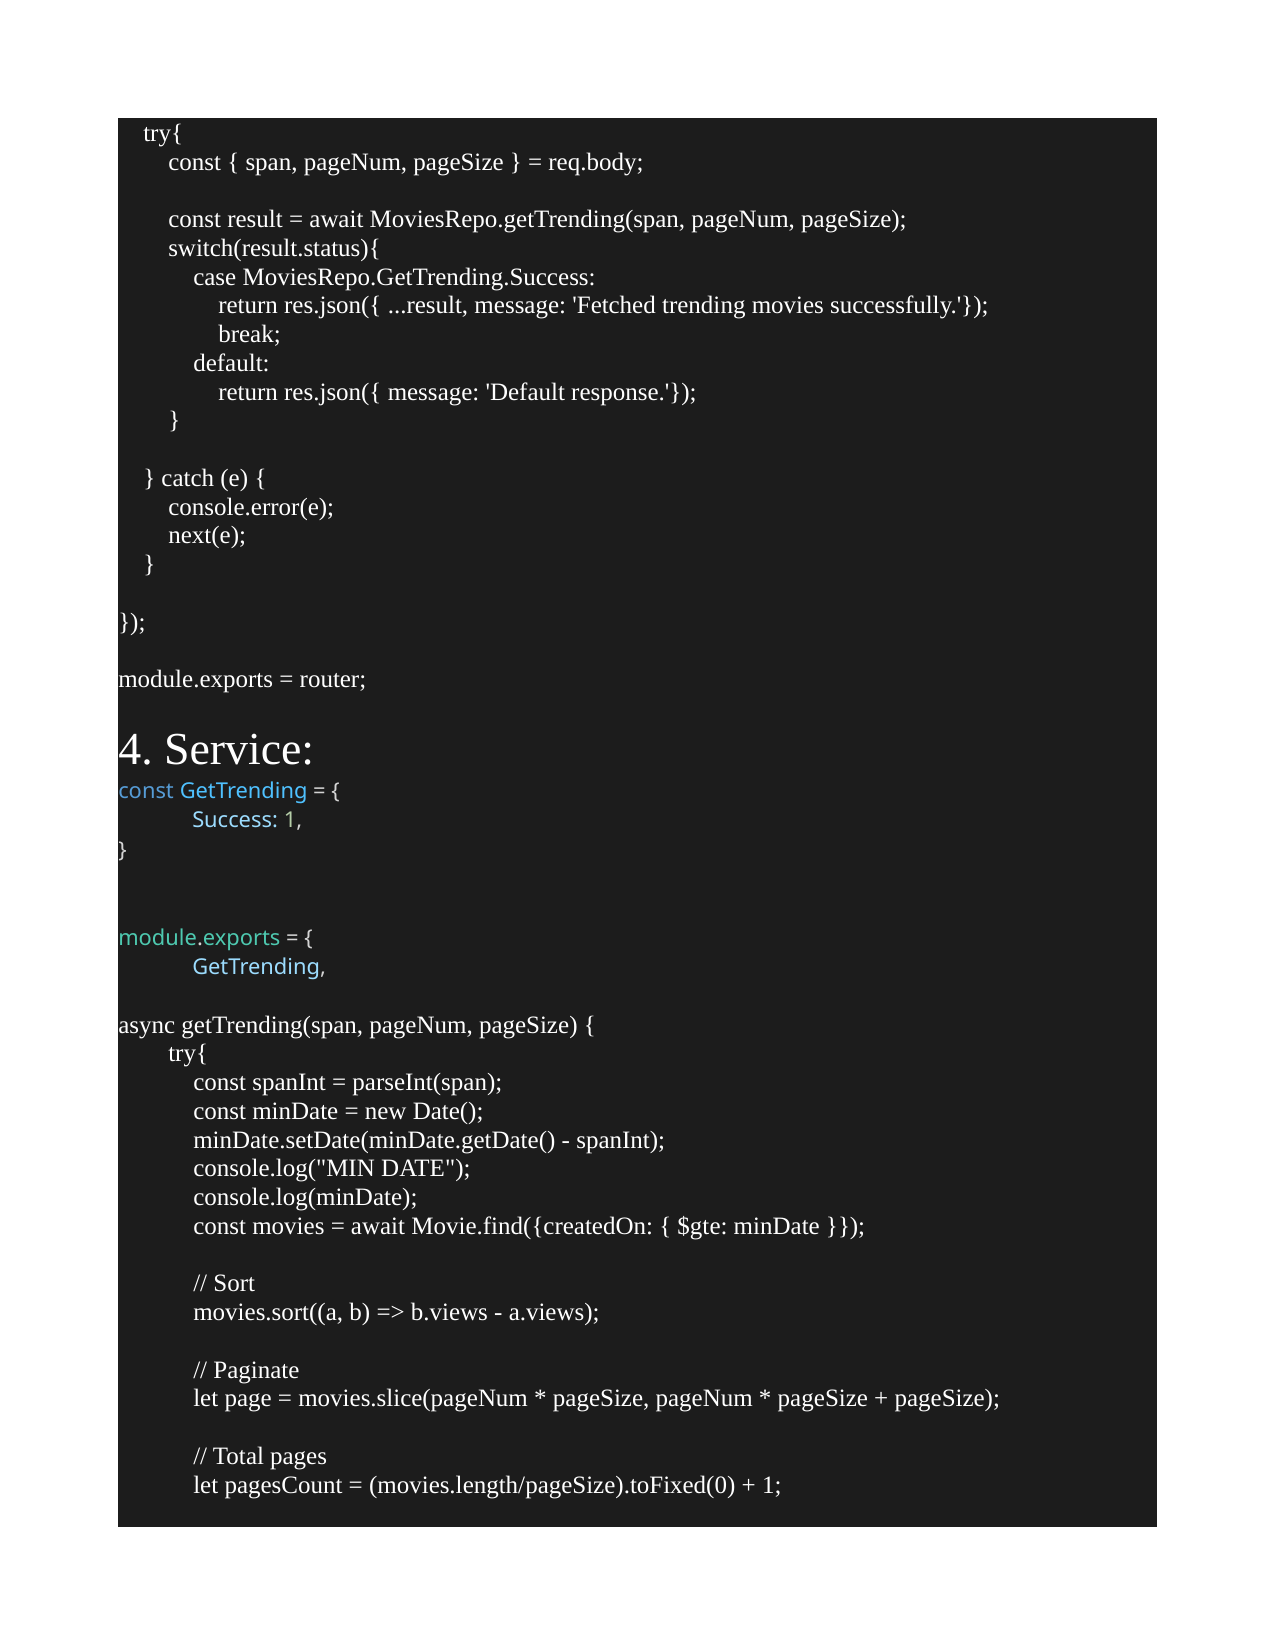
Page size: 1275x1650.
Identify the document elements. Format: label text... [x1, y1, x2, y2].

text try{ [118, 118, 1157, 147]
text const movies = await Movie.find({createdOn: { $gte: minDate }}); [118, 1211, 1157, 1240]
text try{ [118, 1038, 1157, 1067]
text break; [118, 319, 1157, 348]
text default: [118, 348, 1157, 377]
text const result = await MoviesRepo.getTrending(span, pageNum, pageSize); [118, 204, 1157, 233]
text 4. Service: [118, 722, 1157, 774]
text const minDate = new Date(); [118, 1096, 1157, 1125]
text minDate.setDate(minDate.getDate() - spanInt); [118, 1125, 1157, 1153]
text // Paginate [118, 1355, 1157, 1383]
text const spanInt = parseInt(span); [118, 1067, 1157, 1096]
text let pagesCount = (movies.length/pageSize).toFixed(0) + 1; [118, 1470, 1157, 1498]
text // Total pages [118, 1441, 1157, 1470]
text } catch (e) { [118, 463, 1157, 492]
text let page = movies.slice(pageNum * pageSize, pageNum * pageSize + pageSize); [118, 1383, 1157, 1412]
text console.log(minDate); [118, 1182, 1157, 1211]
text GetTrending, [118, 951, 1157, 981]
text console.log("MIN DATE"); [118, 1153, 1157, 1182]
text } [118, 834, 1157, 864]
text } [118, 406, 1157, 434]
text return res.json({ ...result, message: 'Fetched trending movies successfully.'}); [118, 291, 1157, 319]
text }); [118, 607, 1157, 636]
text const GetTrending = { [118, 774, 1157, 804]
text console.error(e); [118, 492, 1157, 521]
text switch(result.status){ [118, 233, 1157, 262]
text } [118, 549, 1157, 578]
text async getTrending(span, pageNum, pageSize) { [118, 1010, 1157, 1038]
text return res.json({ message: 'Default response.'}); [118, 377, 1157, 406]
text case MoviesRepo.GetTrending.Success: [118, 262, 1157, 291]
text module.exports = router; [118, 664, 1157, 693]
text next(e); [118, 521, 1157, 549]
text module.exports = { [118, 921, 1157, 951]
text Success: 1, [118, 804, 1157, 834]
text const { span, pageNum, pageSize } = req.body; [118, 147, 1157, 176]
text movies.sort((a, b) => b.views - a.views); [118, 1297, 1157, 1326]
text // Sort [118, 1268, 1157, 1297]
